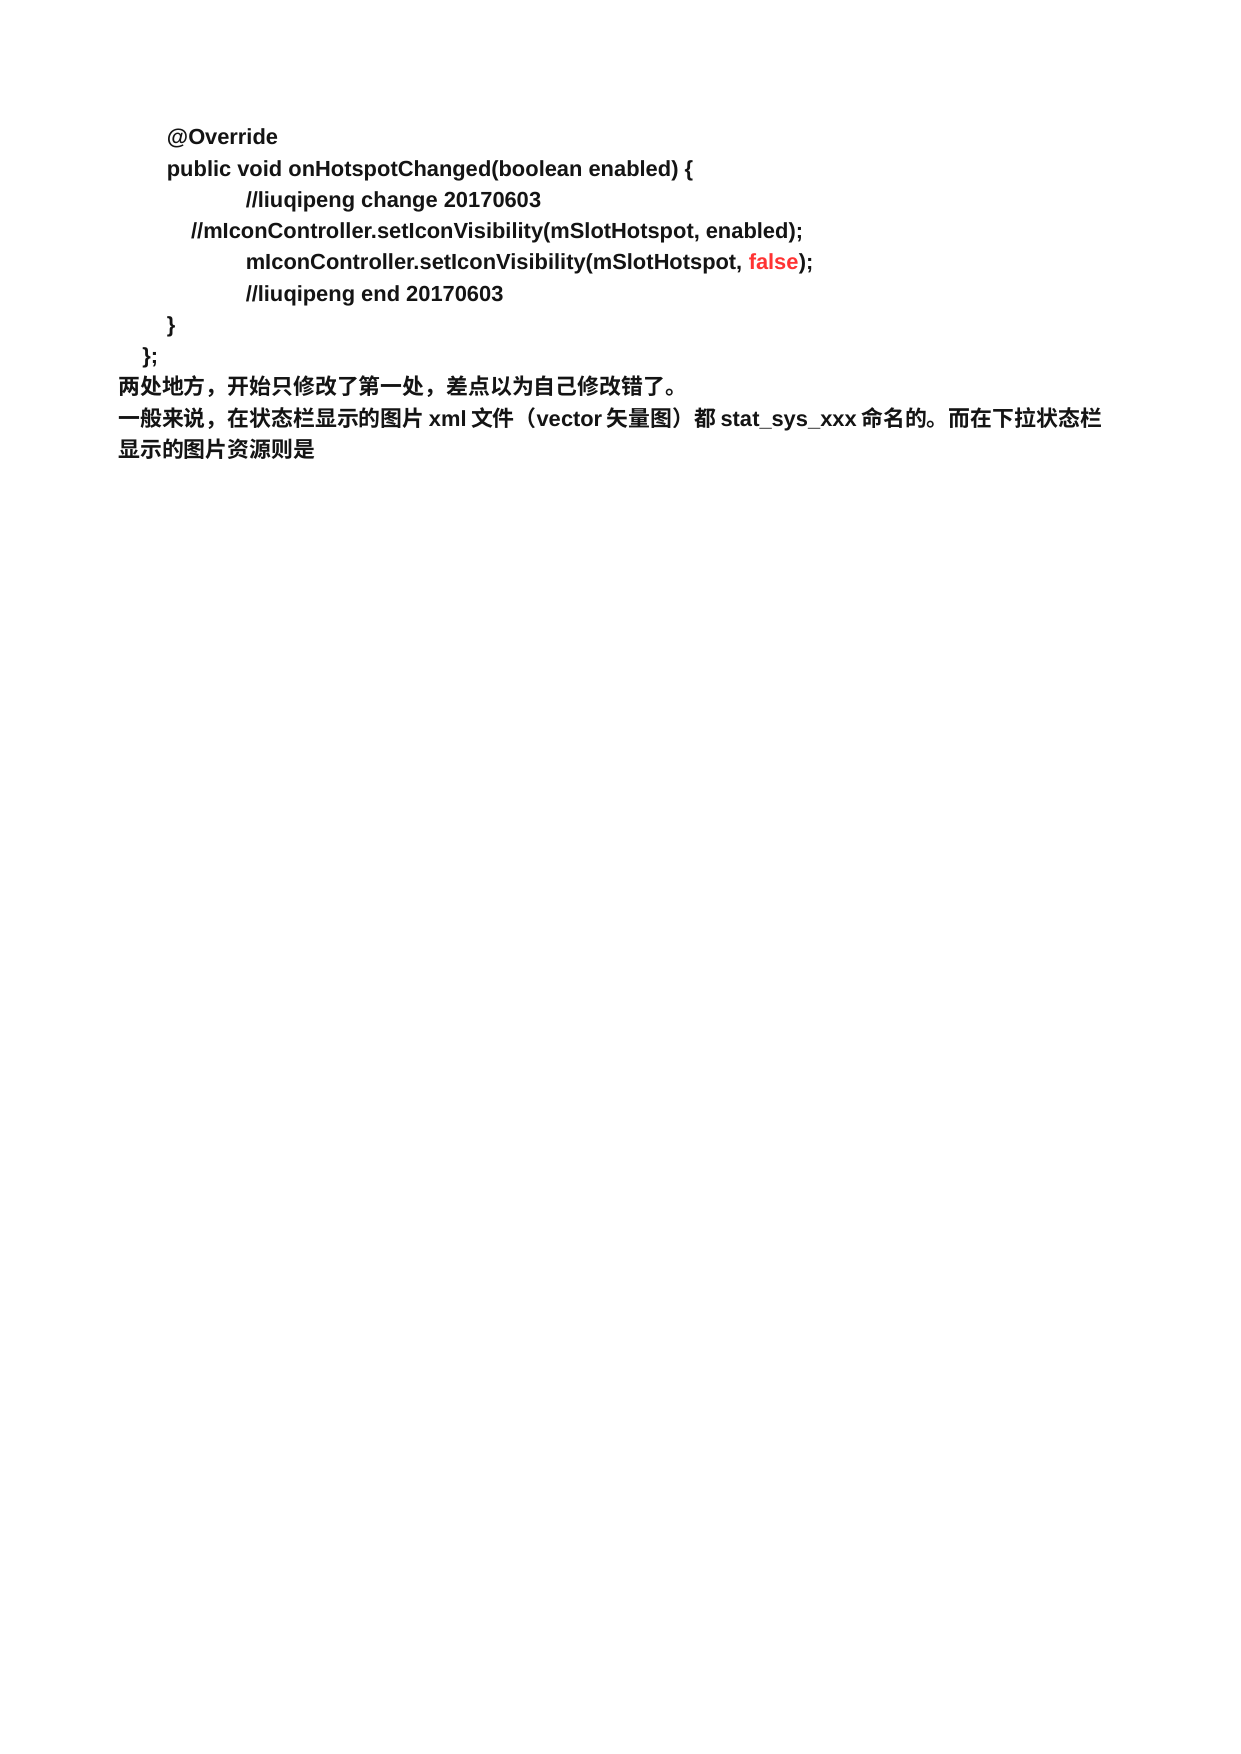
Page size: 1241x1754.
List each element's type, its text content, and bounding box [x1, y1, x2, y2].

text }; [118, 337, 1122, 368]
text //mIconController.setIconVisibility(mSlotHotspot, enabled); [118, 212, 1122, 243]
text //liuqipeng end 20170603 [118, 274, 1122, 306]
text //liuqipeng change 20170603 [118, 181, 1122, 212]
text public void onHotspotChanged(boolean enabled) { [118, 149, 1122, 181]
text @Override [118, 118, 1122, 149]
text mIconController.setIconVisibility(mSlotHotspot, false); [118, 243, 1122, 274]
text 一般来说，在状态栏显示的图片xml文件（vector矢量图）都stat_sys_xxx命名的。而在下拉状态栏显示的图片资源则是 [118, 399, 1122, 462]
text 两处地方，开始只修改了第一处，差点以为自己修改错了。 [118, 368, 1122, 399]
text } [118, 306, 1122, 337]
